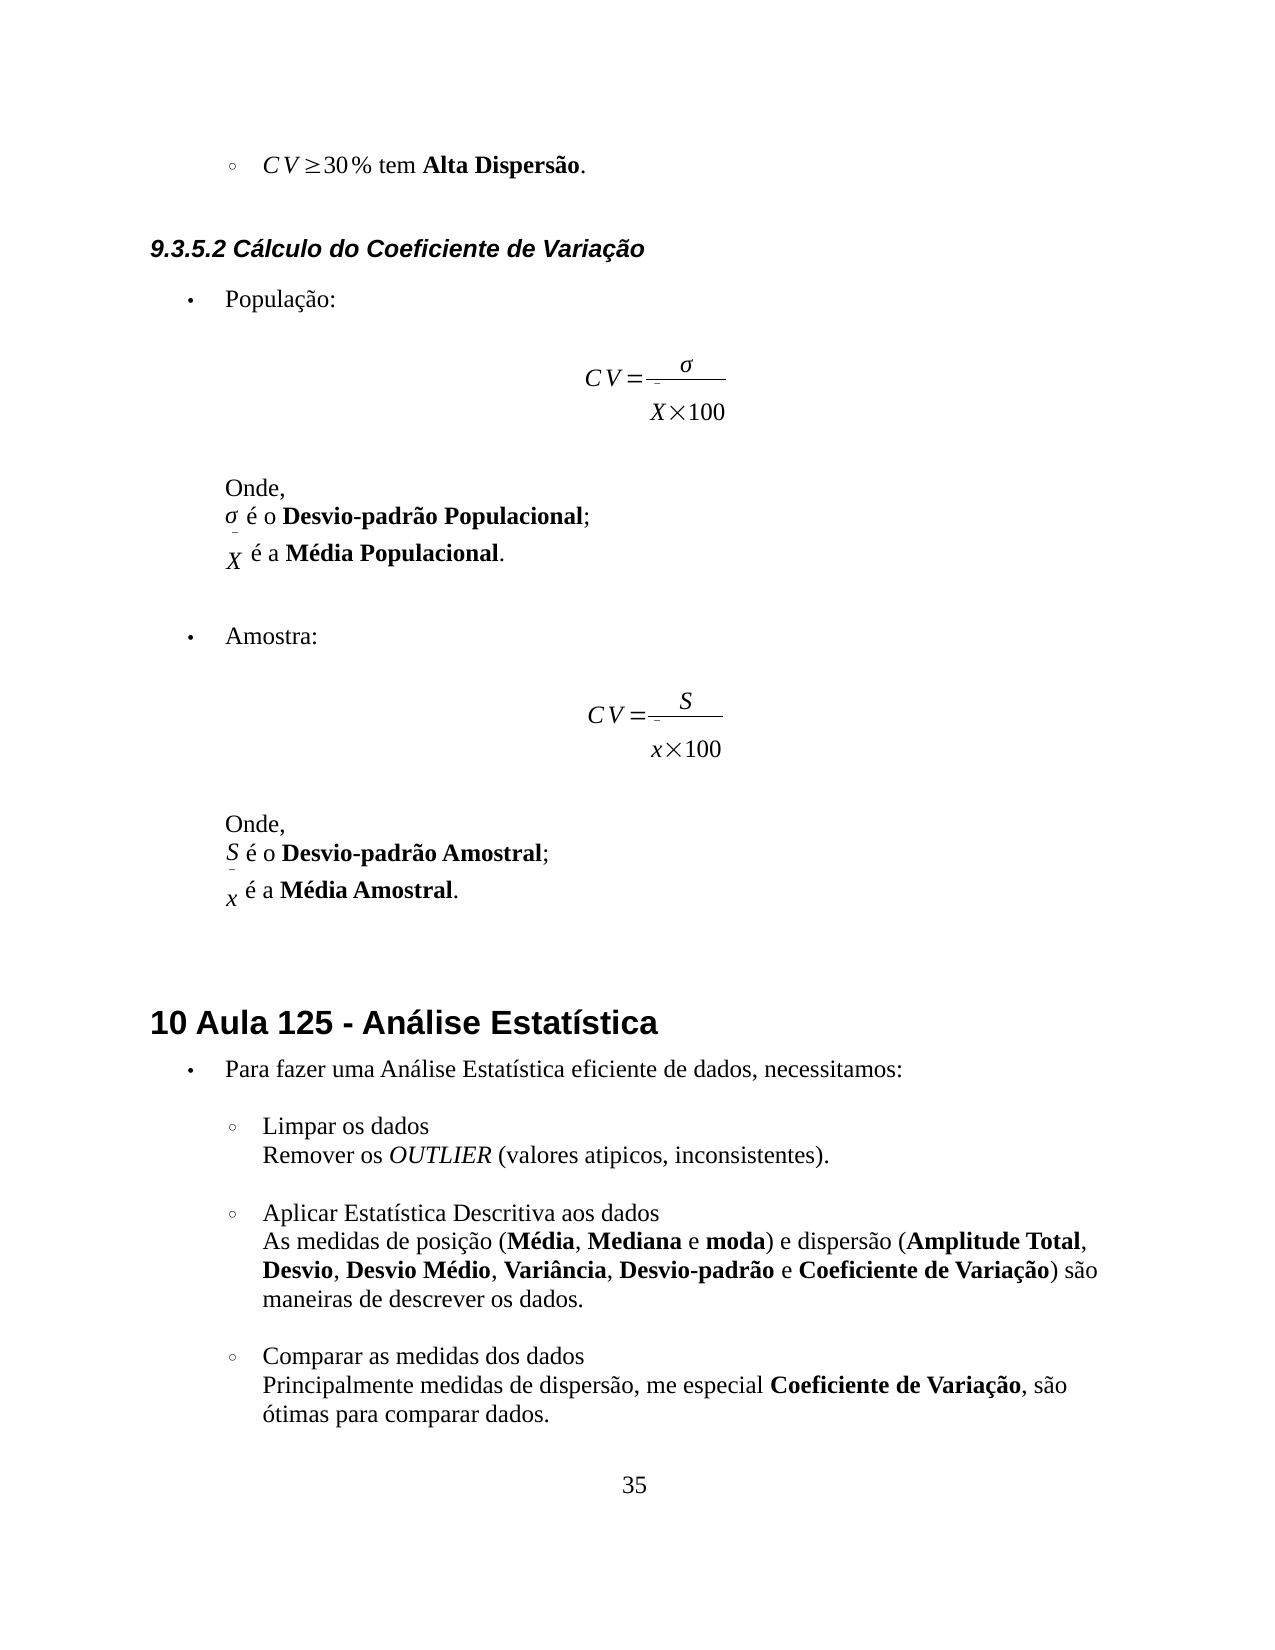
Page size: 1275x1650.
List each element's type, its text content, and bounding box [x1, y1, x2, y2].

list Amostra: [187, 621, 1125, 678]
subtitle 9.3.5.2 Cálculo do Coeficiente de Variação [150, 234, 1125, 262]
list Onde, é o Desvio-padrão Amostral; é a Média Amostral. [187, 809, 1125, 940]
list População: [187, 284, 1125, 341]
subtitle 10 Aula 125 - Análise Estatística [150, 1003, 1125, 1041]
list Limpar os dados Remover os OUTLIER (valores atipicos, inconsistentes). [225, 1111, 1125, 1198]
list Aplicar Estatística Descritiva aos dados As medidas de posição (Média, Mediana e moda) e dispersão (Amplitude Total, Desvio, Desvio Médio, Variância, Desvio-padrão e Coeficiente de Variação) são maneiras de descrever os dados. [225, 1198, 1125, 1341]
list Onde, é o Desvio-padrão Populacional; é a Média Populacional. [187, 473, 1125, 603]
list Para fazer uma Análise Estatística eficiente de dados, necessitamos: [187, 1054, 1125, 1111]
list Comparar as medidas dos dados Principalmente medidas de dispersão, me especial Coeficiente de Variação, são ótimas para comparar dados. [225, 1341, 1125, 1428]
list tem Alta Dispersão. [225, 150, 1125, 209]
